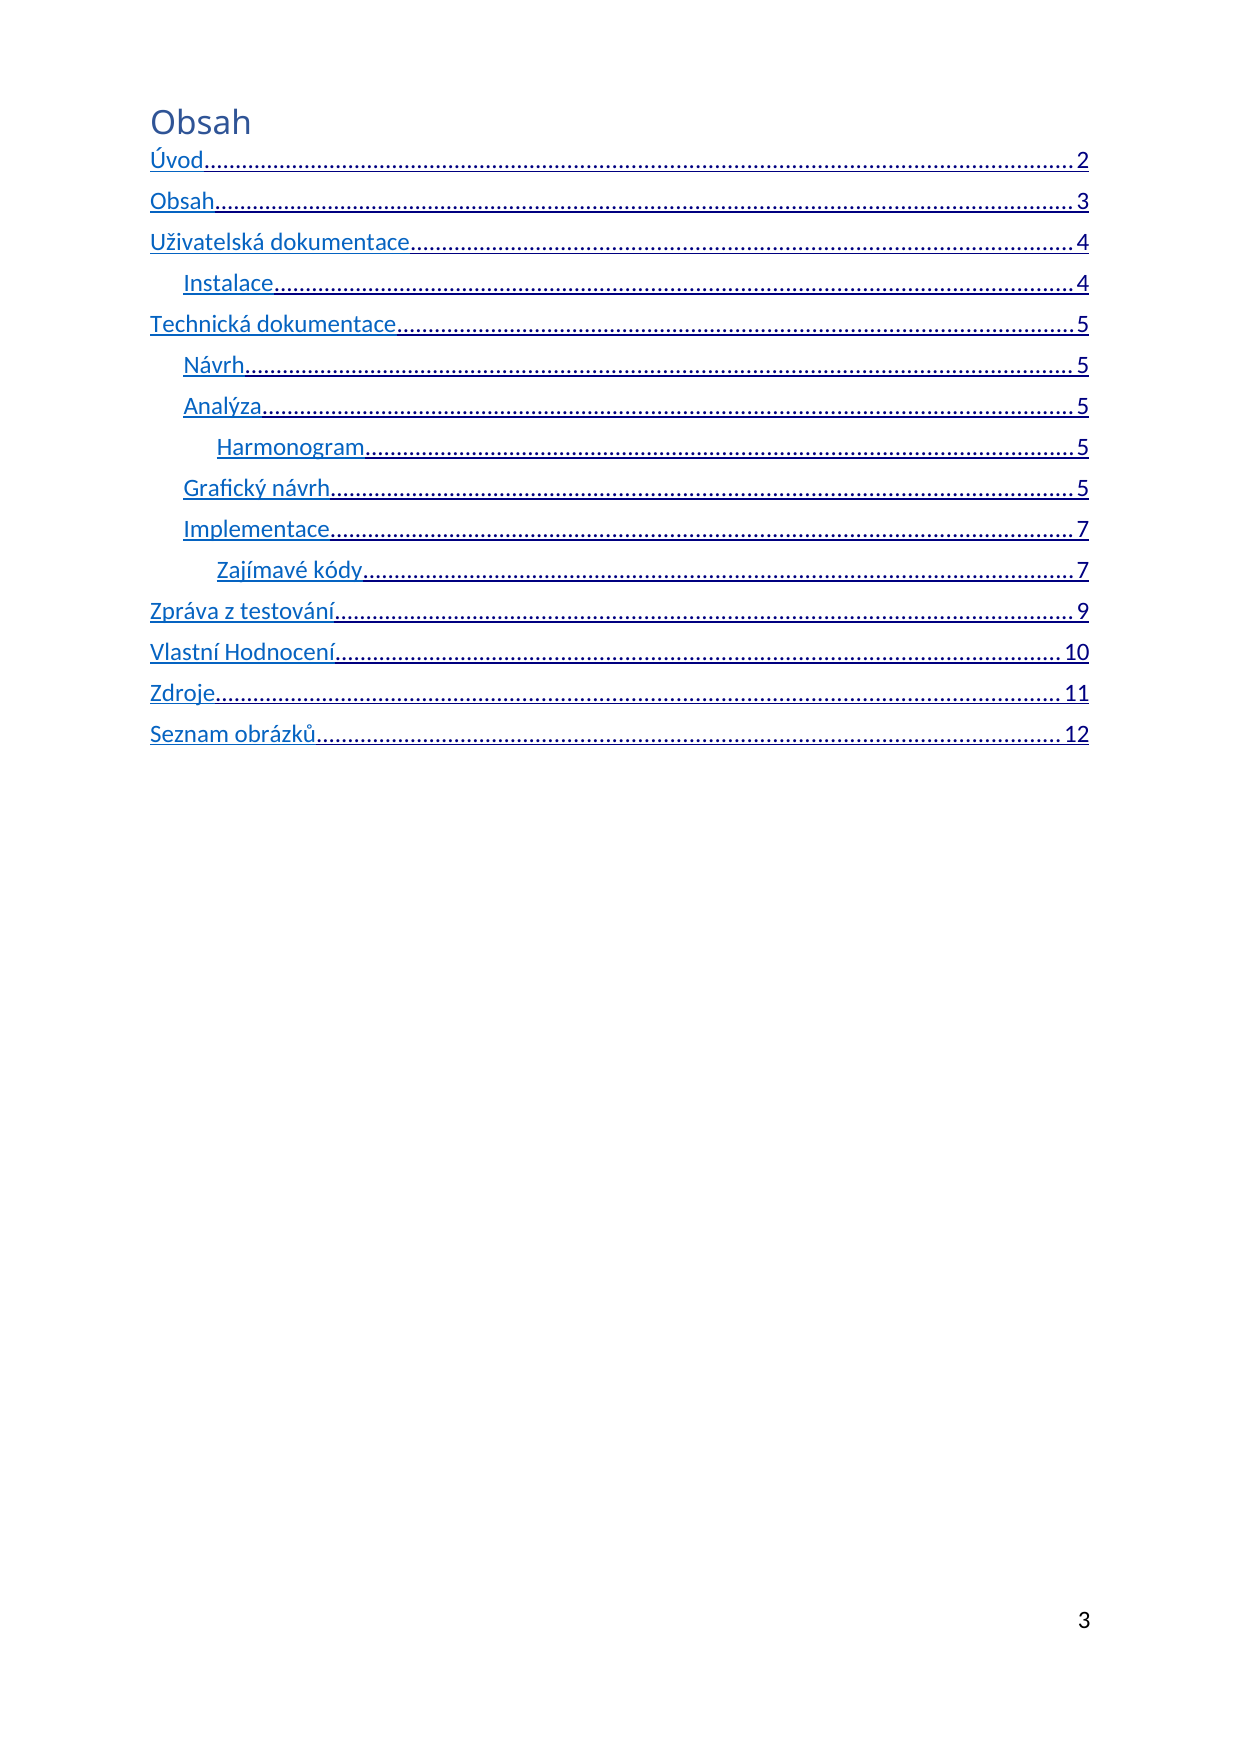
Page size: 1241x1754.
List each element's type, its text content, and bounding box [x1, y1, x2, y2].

text Obsah 3 [150, 186, 1090, 216]
text Instalace 4 [183, 267, 1090, 298]
text Uživatelská dokumentace 4 [150, 226, 1090, 257]
text Vlastní Hodnocení 10 [150, 636, 1090, 666]
text Technická dokumentace 5 [150, 308, 1090, 339]
text Zpráva z testování 9 [150, 595, 1090, 625]
text Úvod 2 [150, 144, 1090, 175]
text Zajímavé kódy 7 [217, 554, 1090, 584]
text Návrh 5 [183, 349, 1090, 380]
text Analýza 5 [183, 390, 1090, 421]
text Seznam obrázků 12 [150, 718, 1090, 748]
text Zdroje 11 [150, 677, 1090, 707]
subtitle Obsah [150, 99, 1090, 144]
text Harmonogram 5 [217, 431, 1090, 462]
text Implementace 7 [183, 513, 1090, 543]
text Grafický návrh 5 [183, 472, 1090, 503]
